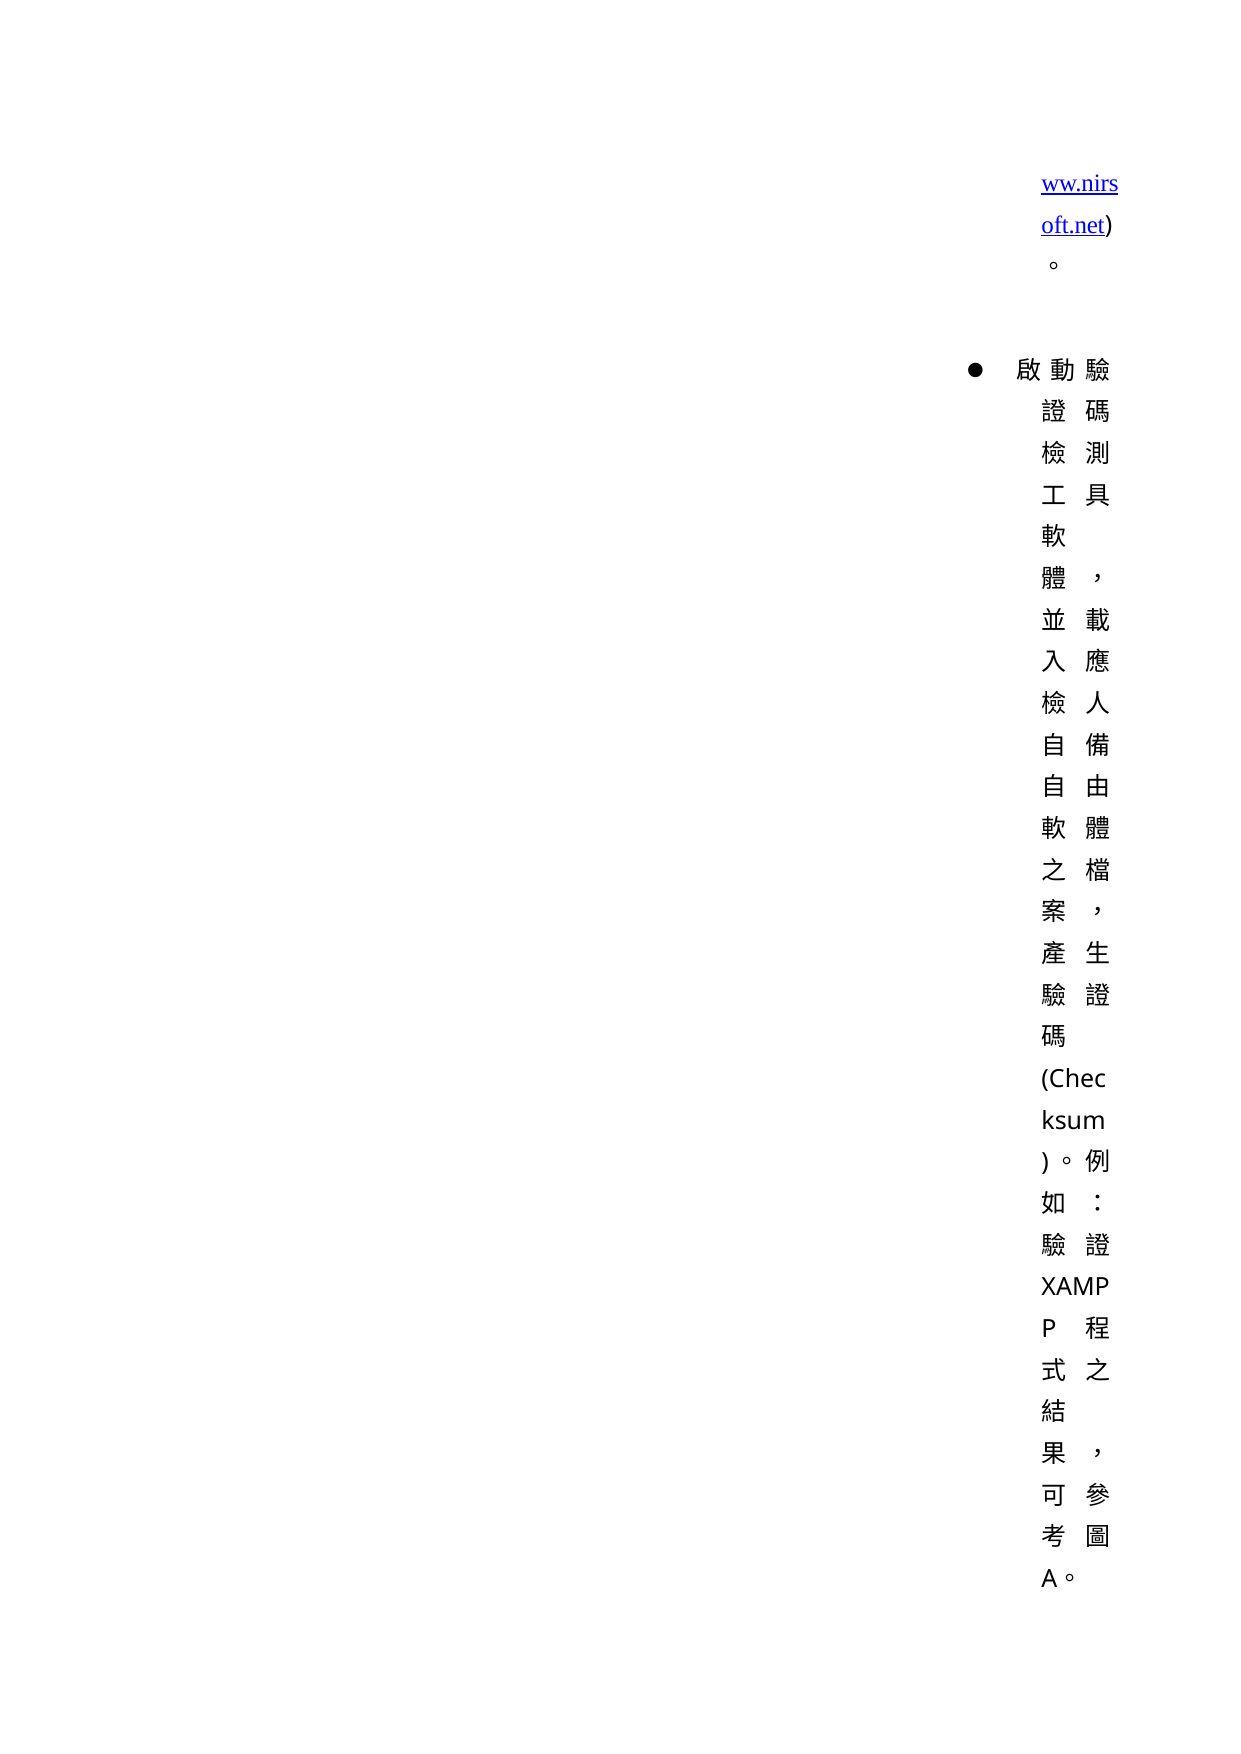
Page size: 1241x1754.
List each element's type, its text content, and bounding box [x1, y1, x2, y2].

list ww.nirsoft.net)。 [966, 158, 1119, 283]
list 啟動驗證碼檢測工具軟體，並載入應檢人自備自由軟體之檔案，產生驗證碼(Checksum)。例如：驗證XAMPP程式之結果，可參考圖A。 [966, 346, 1110, 1596]
